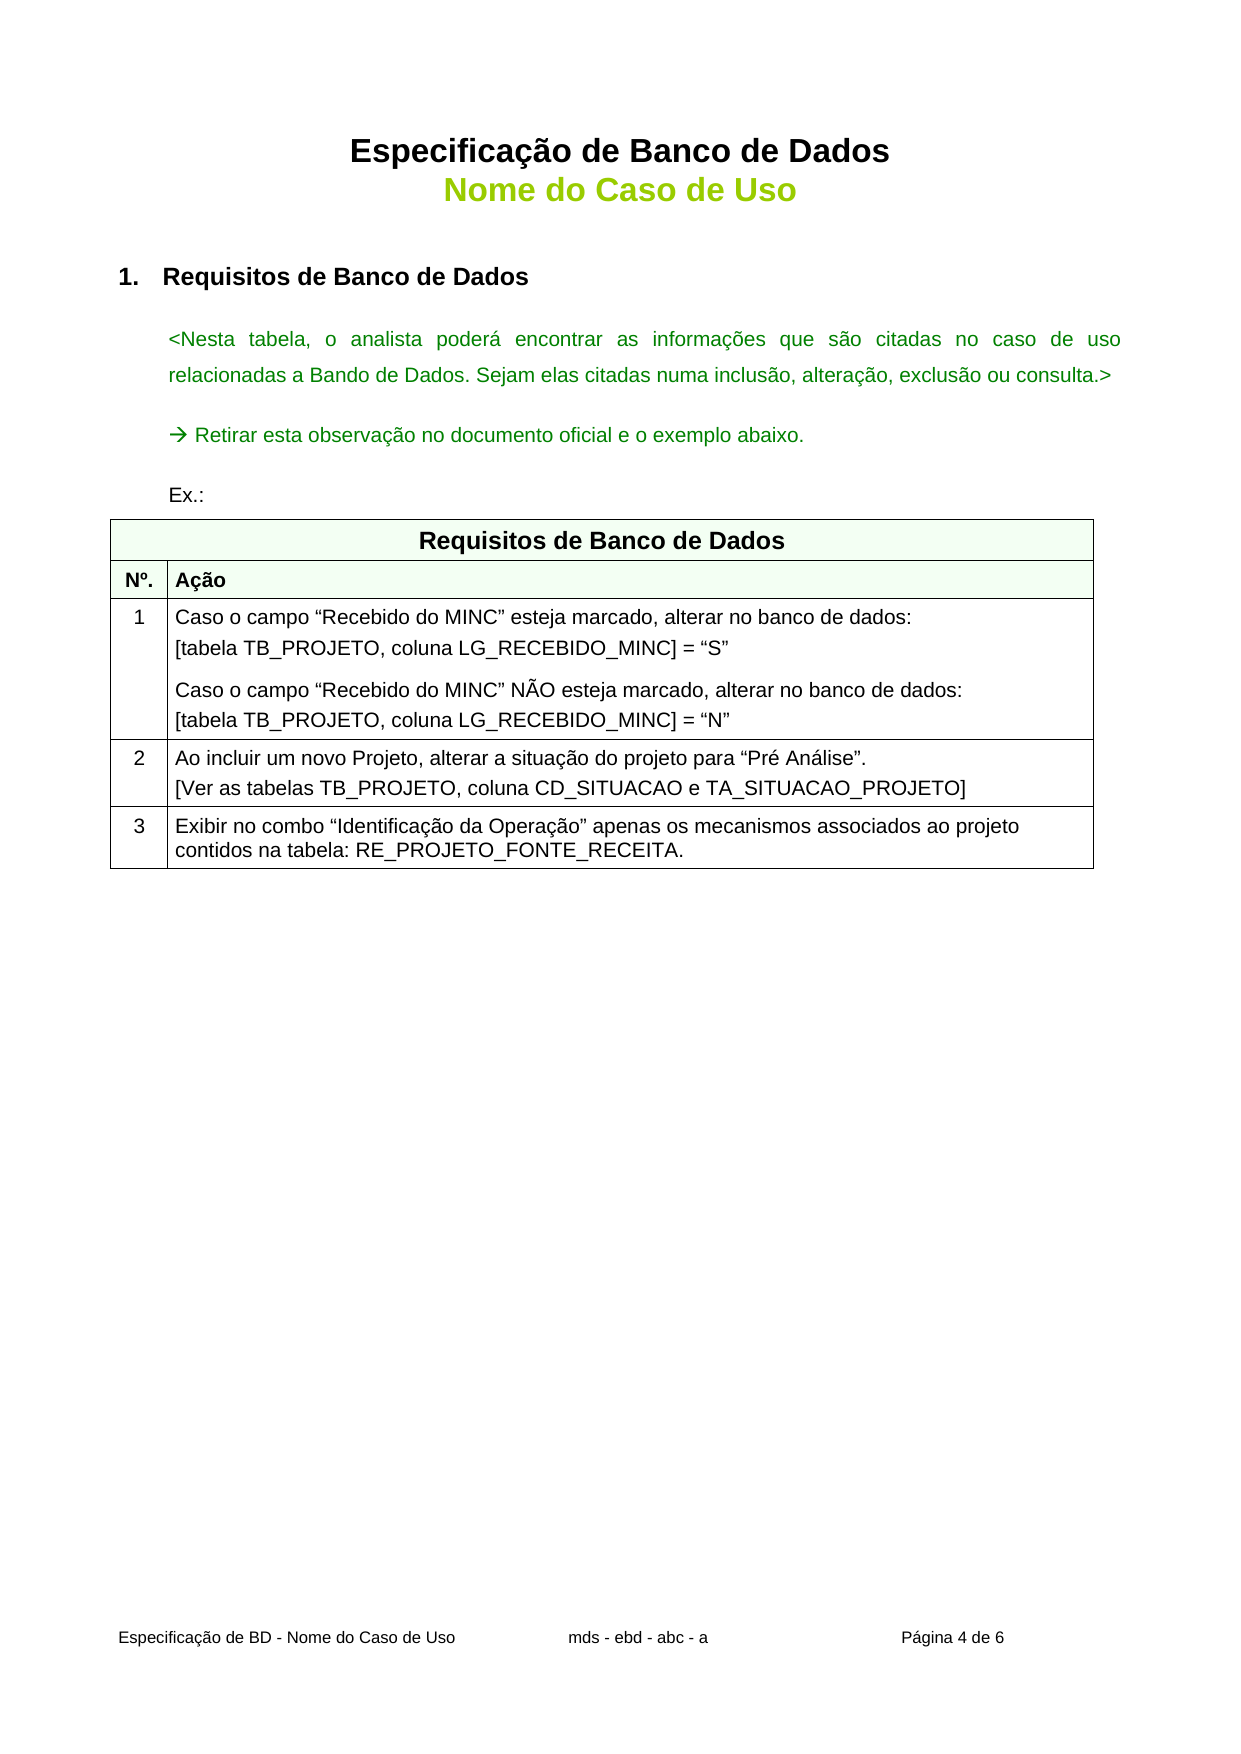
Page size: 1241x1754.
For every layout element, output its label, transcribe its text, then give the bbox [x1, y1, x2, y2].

title Especificação de Banco de Dados [118, 131, 1122, 170]
table_cell Ação [168, 561, 1093, 598]
table_cell Ao incluir um novo Projeto, alterar a situação do projeto para “Pré Análise”. [Ver as tabelas TB_PROJETO, coluna CD_SITUACAO e TA_SITUACAO_PROJETO] [168, 740, 1093, 806]
text <Nesta tabela, o analista poderá encontrar as informações que são citadas no caso de uso relacionadas a Bando de Dados. Sejam elas citadas numa inclusão, alteração, exclusão ou consulta.> [168, 327, 1122, 387]
table_cell Exibir no combo “Identificação da Operação” apenas os mecanismos associados ao projeto contidos na tabela: RE_PROJETO_FONTE_RECEITA. [168, 807, 1093, 868]
table_cell 2 [111, 740, 167, 806]
table_cell Caso o campo “Recebido do MINC” esteja marcado, alterar no banco de dados: [tabela TB_PROJETO, coluna LG_RECEBIDO_MINC] = “S” Caso o campo “Recebido do MINC” NÃO esteja marcado, alterar no banco de dados: [tabela TB_PROJETO, coluna LG_RECEBIDO_MINC] = “N” [168, 599, 1093, 738]
table_header Requisitos de Banco de Dados [111, 520, 1093, 560]
title Nome do Caso de Uso [118, 170, 1122, 208]
text Ex.: [168, 483, 1122, 507]
table_cell 1 [111, 599, 167, 738]
title  Retirar esta observação no documento oficial e o exemplo abaixo. [168, 423, 1122, 447]
subtitle Requisitos de Banco de Dados [118, 262, 1122, 291]
table_cell Nº. [111, 561, 167, 598]
table_cell 3 [111, 807, 167, 868]
